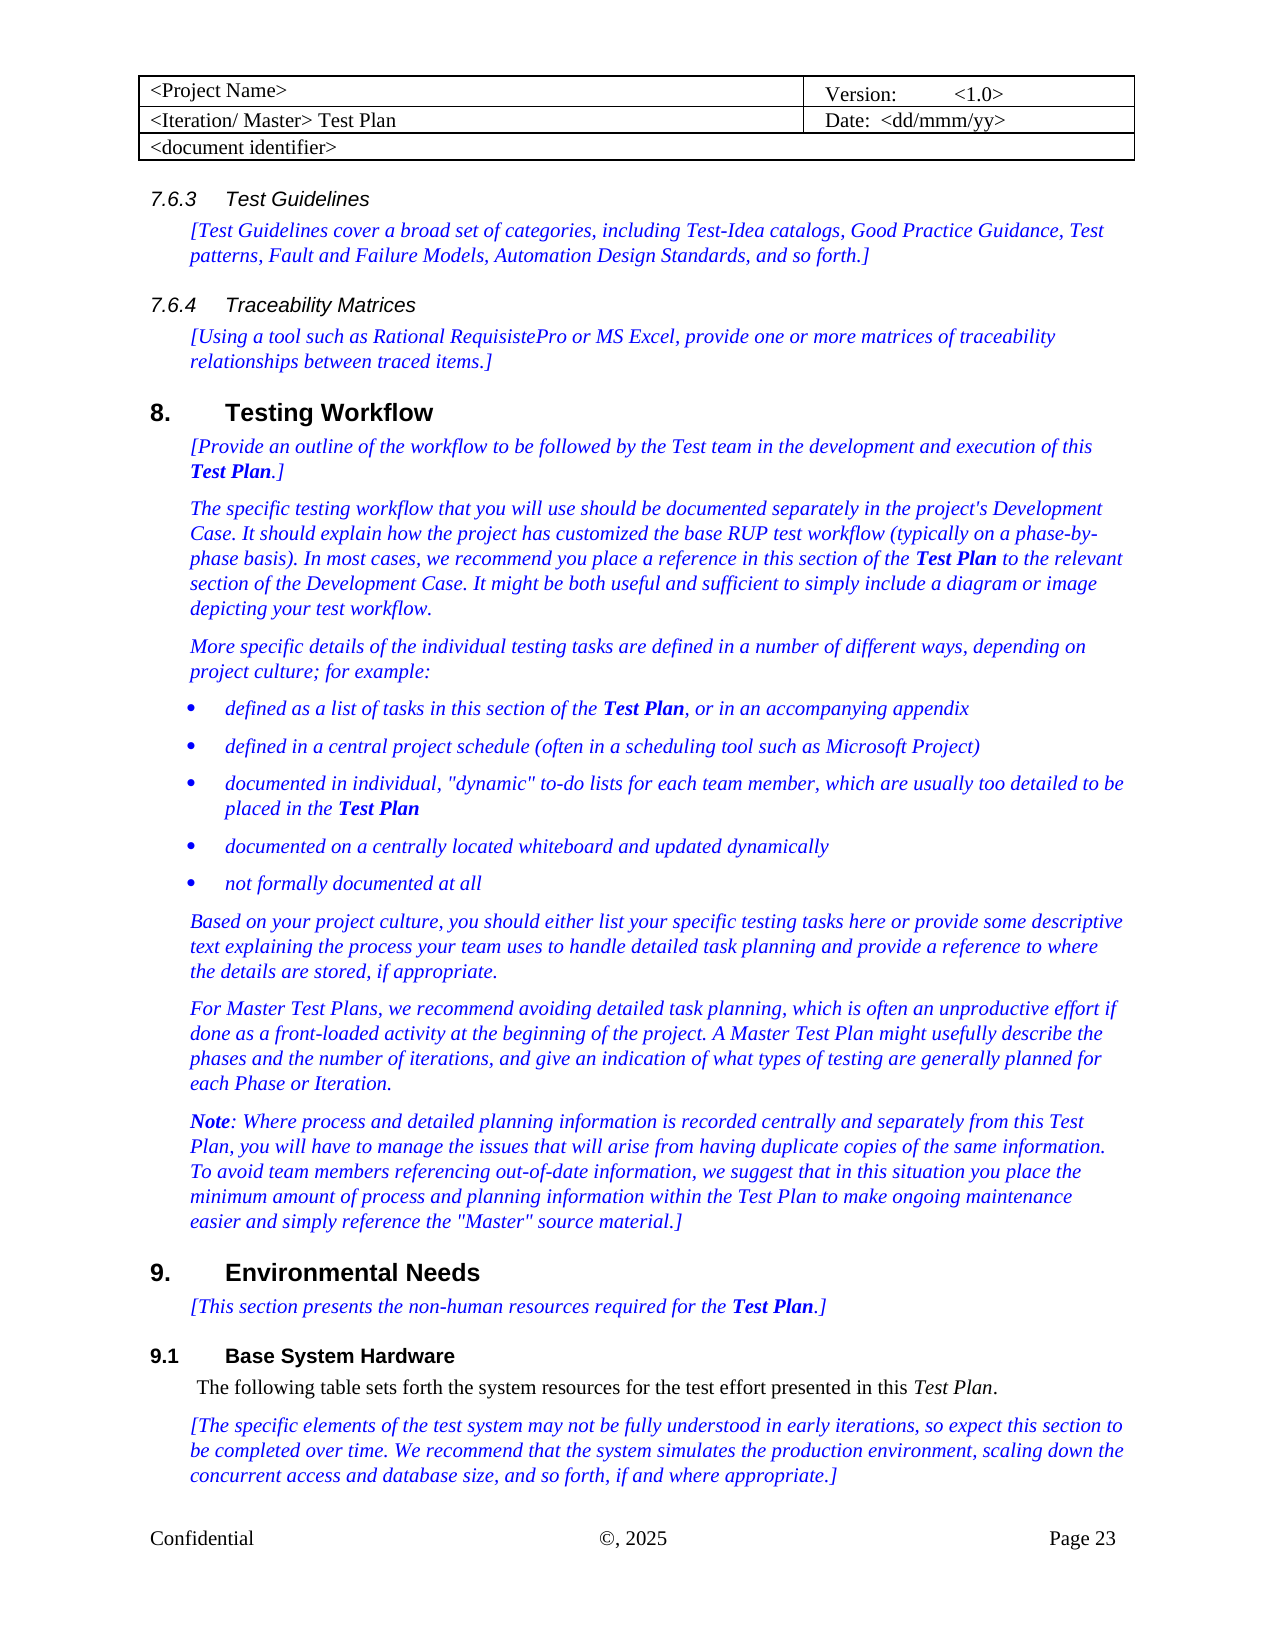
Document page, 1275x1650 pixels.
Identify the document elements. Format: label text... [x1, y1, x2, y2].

list defined as a list of tasks in this section of the Test Plan, or in an accompanying appendix [187, 695, 1125, 720]
text [Test Guidelines cover a broad set of categories, including Test-Idea catalogs, Good Practice Guidance, Test patterns, Fault and Failure Models, Automation Design Standards, and so forth.] [190, 217, 1125, 267]
subtitle Test Guidelines [150, 185, 1125, 210]
list documented in individual, "dynamic" to-do lists for each team member, which are usually too detailed to be placed in the Test Plan [187, 770, 1125, 820]
text [Provide an outline of the workflow to be followed by the Test team in the development and execution of this Test Plan.] [190, 433, 1125, 483]
subtitle Traceability Matrices [150, 292, 1125, 317]
text [The specific elements of the test system may not be fully understood in early iterations, so expect this section to be completed over time. We recommend that the system simulates the production environment, scaling down the concurrent access and database size, and so forth, if and where appropriate.] [190, 1412, 1125, 1487]
text The specific testing workflow that you will use should be documented separately in the project's Development Case. It should explain how the project has customized the base RUP test workflow (typically on a phase-by-phase basis). In most cases, we recommend you place a reference in this section of the Test Plan to the relevant section of the Development Case. It might be both useful and sufficient to simply include a diagram or image depicting your test workflow. [190, 495, 1125, 620]
text Note: Where process and detailed planning information is recorded centrally and separately from this Test Plan, you will have to manage the issues that will arise from having duplicate copies of the same information. To avoid team members referencing out-of-date information, we suggest that in this situation you place the minimum amount of process and planning information within the Test Plan to make ongoing maintenance easier and simply reference the "Master" source material.] [190, 1108, 1125, 1233]
subtitle Base System Hardware [150, 1343, 1125, 1368]
subtitle Environmental Needs [150, 1258, 1125, 1287]
text For Master Test Plans, we recommend avoiding detailed task planning, which is often an unproductive effort if done as a front-loaded activity at the beginning of the project. A Master Test Plan might usefully describe the phases and the number of iterations, and give an indication of what types of testing are generally planned for each Phase or Iteration. [190, 995, 1125, 1095]
list not formally documented at all [187, 870, 1125, 895]
subtitle Testing Workflow [150, 398, 1125, 427]
text The following table sets forth the system resources for the test effort presented in this Test Plan. [150, 1374, 1125, 1399]
list documented on a centrally located whiteboard and updated dynamically [187, 833, 1125, 858]
list defined in a central project schedule (often in a scheduling tool such as Microsoft Project) [187, 733, 1125, 758]
text [Using a tool such as Rational RequisistePro or MS Excel, provide one or more matrices of traceability relationships between traced items.] [190, 323, 1125, 373]
text [This section presents the non-human resources required for the Test Plan.] [190, 1293, 1125, 1318]
text Based on your project culture, you should either list your specific testing tasks here or provide some descriptive text explaining the process your team uses to handle detailed task planning and provide a reference to where the details are stored, if appropriate. [190, 908, 1125, 983]
text More specific details of the individual testing tasks are defined in a number of different ways, depending on project culture; for example: [190, 633, 1125, 683]
